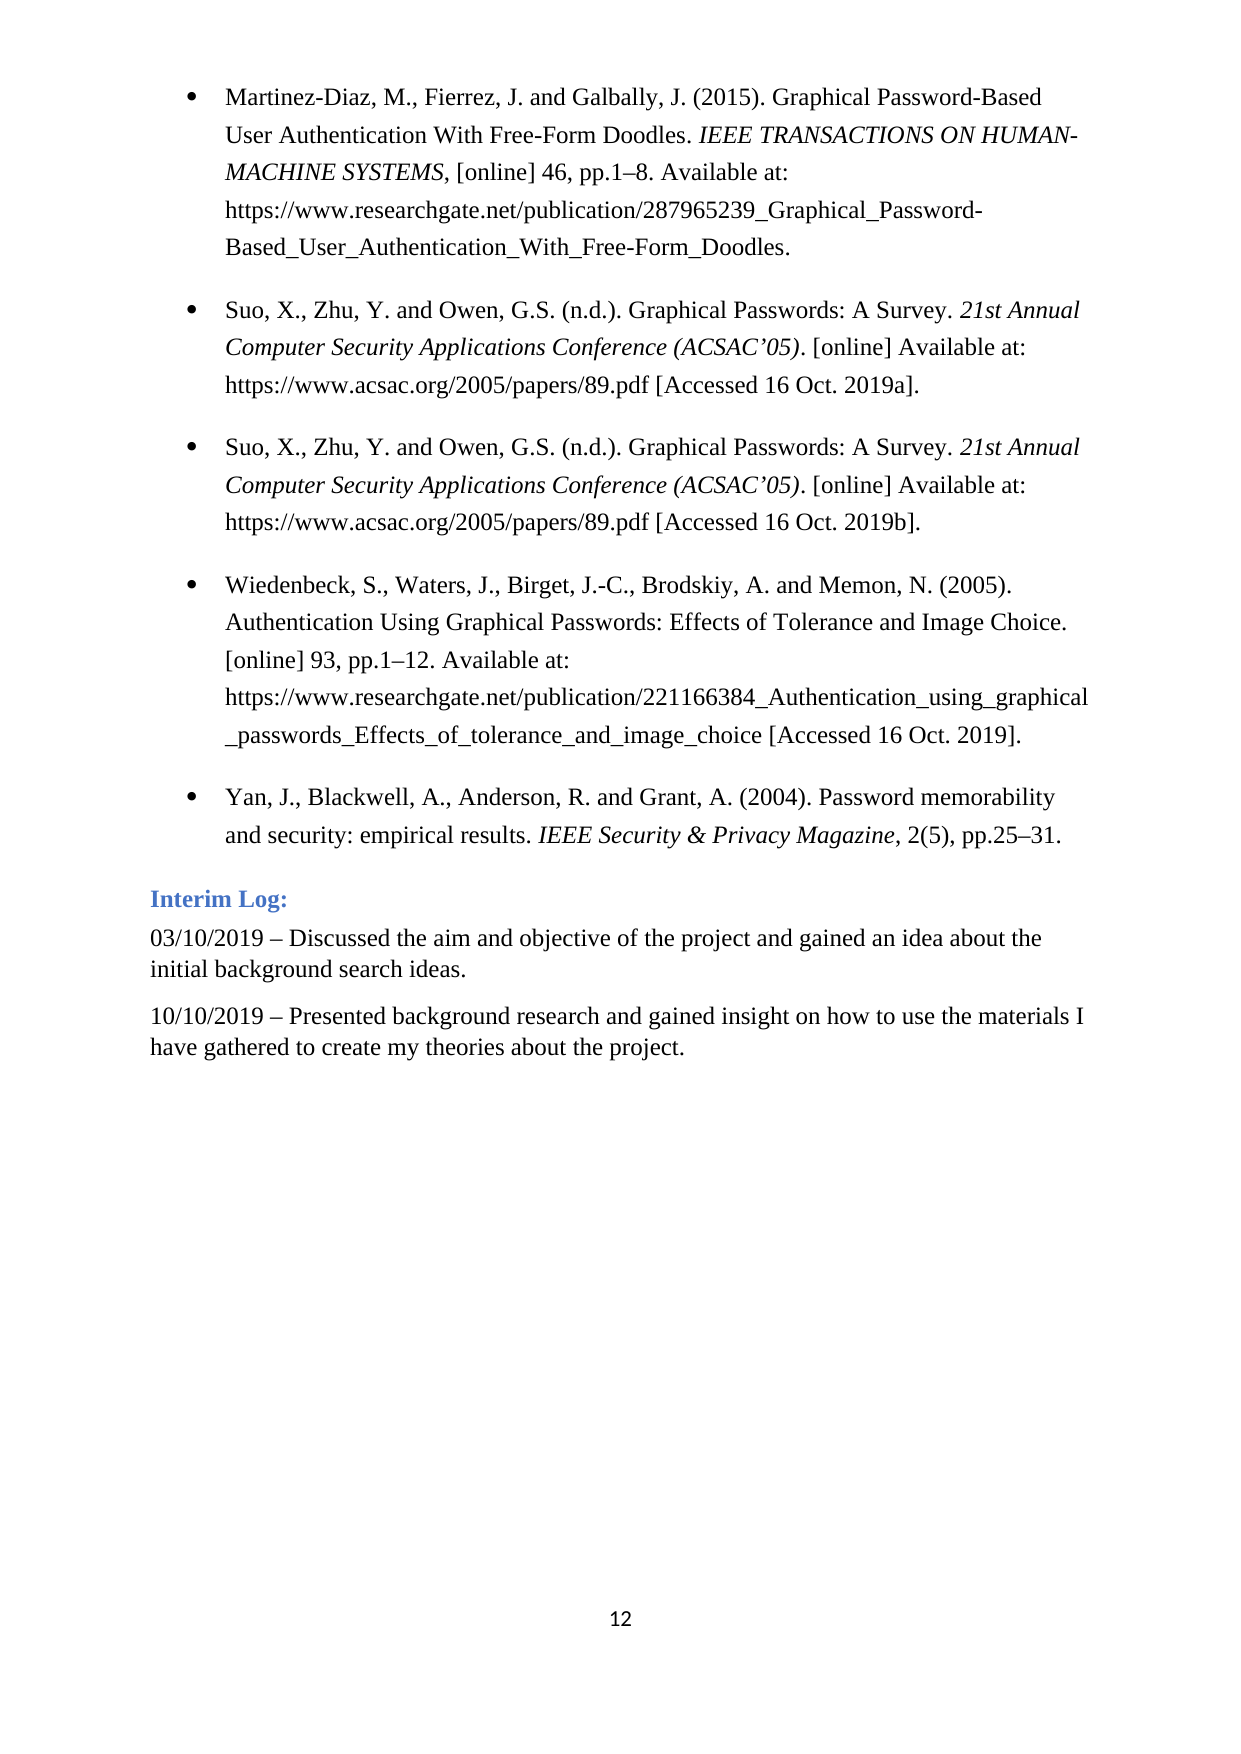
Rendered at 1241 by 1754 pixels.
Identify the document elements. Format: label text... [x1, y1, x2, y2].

list Martinez-Diaz, M., Fierrez, J. and Galbally, J. (2015). Graphical Password-Based User Authentication With Free-Form Doodles. IEEE TRANSACTIONS ON HUMAN-MACHINE SYSTEMS, [online] 46, pp.1–8. Available at: https://www.researchgate.net/publication/287965239_Graphical_Password-Based_User_Authentication_With_Free-Form_Doodles. [187, 74, 1090, 261]
text 03/10/2019 – Discussed the aim and objective of the project and gained an idea about the initial background search ideas. [150, 923, 1090, 983]
list Wiedenbeck, S., Waters, J., Birget, J.-C., Brodskiy, A. and Memon, N. (2005). Authentication Using Graphical Passwords: Effects of Tolerance and Image Choice. [online] 93, pp.1–12. Available at: https://www.researchgate.net/publication/221166384_Authentication_using_graphical_passwords_Effects_of_tolerance_and_image_choice [Accessed 16 Oct. 2019]. [187, 561, 1090, 749]
list Suo, X., Zhu, Y. and Owen, G.S. (n.d.). Graphical Passwords: A Survey. 21st Annual Computer Security Applications Conference (ACSAC’05). [online] Available at: https://www.acsac.org/2005/papers/89.pdf [Accessed 16 Oct. 2019a]. [187, 286, 1090, 399]
text 10/10/2019 – Presented background research and gained insight on how to use the materials I have gathered to create my theories about the project. [150, 1001, 1090, 1061]
list Suo, X., Zhu, Y. and Owen, G.S. (n.d.). Graphical Passwords: A Survey. 21st Annual Computer Security Applications Conference (ACSAC’05). [online] Available at: https://www.acsac.org/2005/papers/89.pdf [Accessed 16 Oct. 2019b]. [187, 424, 1090, 536]
list Yan, J., Blackwell, A., Anderson, R. and Grant, A. (2004). Password memorability and security: empirical results. IEEE Security & Privacy Magazine, 2(5), pp.25–31. [187, 774, 1090, 849]
text ‌Interim Log: [150, 884, 1090, 913]
